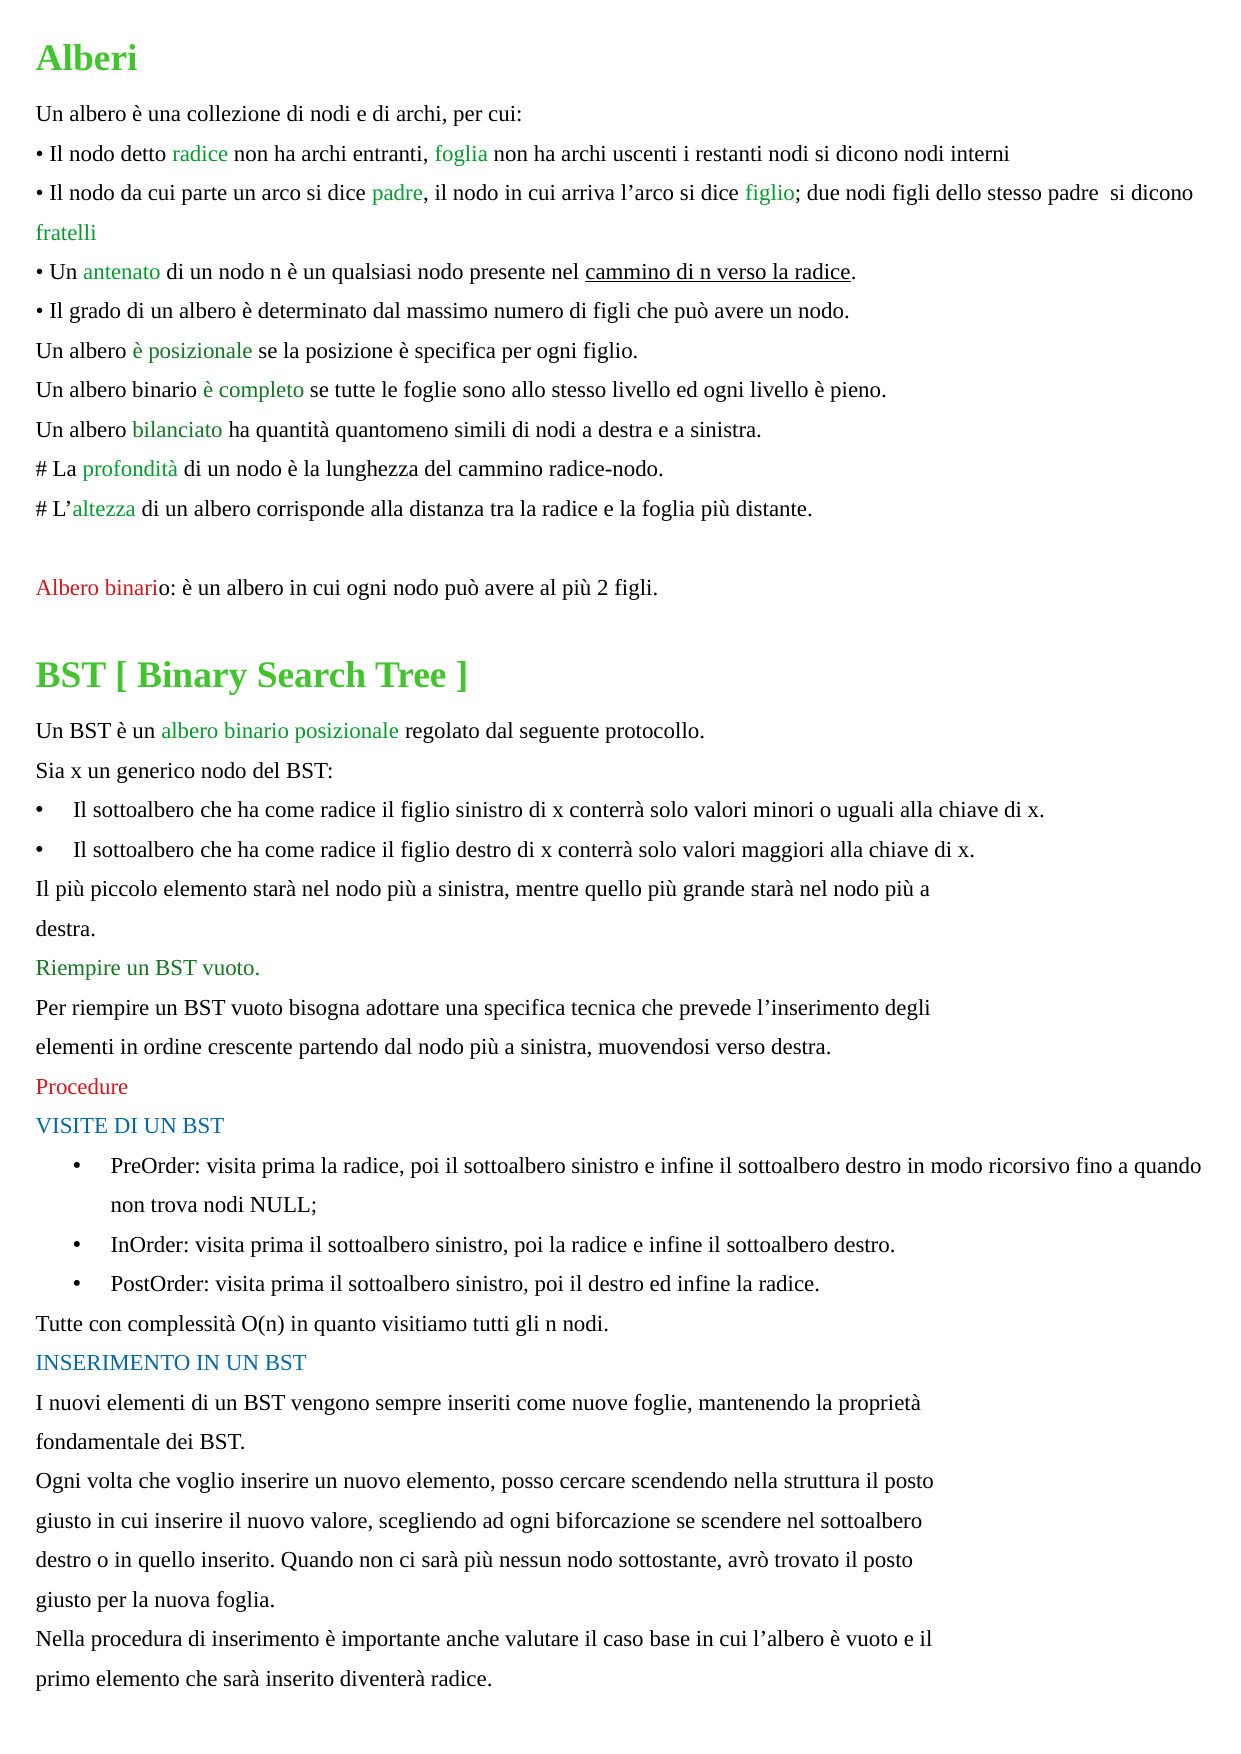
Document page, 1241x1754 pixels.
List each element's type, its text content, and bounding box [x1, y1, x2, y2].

list Il sottoalbero che ha come radice il figlio destro di x conterrà solo valori maggiori alla chiave di x. [35, 836, 1205, 862]
text Sia x un generico nodo del BST: [35, 757, 1205, 783]
text Un albero binario è completo se tutte le foglie sono allo stesso livello ed ogni livello è pieno. [35, 376, 1205, 403]
text Un albero è posizionale se la posizione è specifica per ogni figlio. [35, 337, 1205, 363]
text destro o in quello inserito. Quando non ci sarà più nessun nodo sottostante, avrò trovato il posto [35, 1547, 1205, 1573]
list PreOrder: visita prima la radice, poi il sottoalbero sinistro e infine il sottoalbero destro in modo ricorsivo fino a quando non trova nodi NULL; [73, 1152, 1205, 1218]
text I nuovi elementi di un BST vengono sempre inseriti come nuove foglie, mantenendo la proprietà [35, 1389, 1205, 1415]
text # L’altezza di un albero corrisponde alla distanza tra la radice e la foglia più distante. [35, 495, 1205, 521]
list PostOrder: visita prima il sottoalbero sinistro, poi il destro ed infine la radice. [73, 1270, 1205, 1297]
text Riempire un BST vuoto. [35, 954, 1205, 981]
text • Il nodo da cui parte un arco si dice padre, il nodo in cui arriva l’arco si dice figlio; due nodi figli dello stesso padre si dicono fratelli [35, 179, 1205, 245]
text Ogni volta che voglio inserire un nuovo elemento, posso cercare scendendo nella struttura il posto [35, 1468, 1205, 1494]
text Un albero è una collezione di nodi e di archi, per cui: [35, 100, 1205, 126]
text BST [ Binary Search Tree ] [35, 653, 1205, 696]
text # La profondità di un nodo è la lunghezza del cammino radice-nodo. [35, 455, 1205, 482]
text VISITE DI UN BST [35, 1112, 1205, 1139]
text giusto in cui inserire il nuovo valore, scegliendo ad ogni biforcazione se scendere nel sottoalbero [35, 1507, 1205, 1533]
text giusto per la nuova foglia. [35, 1586, 1205, 1612]
text • Il nodo detto radice non ha archi entranti, foglia non ha archi uscenti i restanti nodi si dicono nodi interni [35, 139, 1205, 166]
text Per riempire un BST vuoto bisogna adottare una specifica tecnica che prevede l’inserimento degli [35, 994, 1205, 1020]
list Il sottoalbero che ha come radice il figlio sinistro di x conterrà solo valori minori o uguali alla chiave di x. [35, 796, 1205, 823]
text INSERIMENTO IN UN BST [35, 1349, 1205, 1376]
text Il più piccolo elemento starà nel nodo più a sinistra, mentre quello più grande starà nel nodo più a [35, 875, 1205, 902]
text • Un antenato di un nodo n è un qualsiasi nodo presente nel cammino di n verso la radice. [35, 258, 1205, 284]
text fondamentale dei BST. [35, 1428, 1205, 1454]
text Nella procedura di inserimento è importante anche valutare il caso base in cui l’albero è vuoto e il [35, 1626, 1205, 1652]
text Albero binario: è un albero in cui ogni nodo può avere al più 2 figli. [35, 574, 1205, 600]
text Tutte con complessità O(n) in quanto visitiamo tutti gli n nodi. [35, 1310, 1205, 1336]
list InOrder: visita prima il sottoalbero sinistro, poi la radice e infine il sottoalbero destro. [73, 1231, 1205, 1257]
text destra. [35, 915, 1205, 941]
text Alberi [35, 35, 1205, 78]
text elementi in ordine crescente partendo dal nodo più a sinistra, muovendosi verso destra. [35, 1033, 1205, 1060]
text Un albero bilanciato ha quantità quantomeno simili di nodi a destra e a sinistra. [35, 416, 1205, 442]
text Procedure [35, 1073, 1205, 1099]
text primo elemento che sarà inserito diventerà radice. [35, 1665, 1205, 1691]
text • Il grado di un albero è determinato dal massimo numero di figli che può avere un nodo. [35, 297, 1205, 324]
text Un BST è un albero binario posizionale regolato dal seguente protocollo. [35, 717, 1205, 744]
